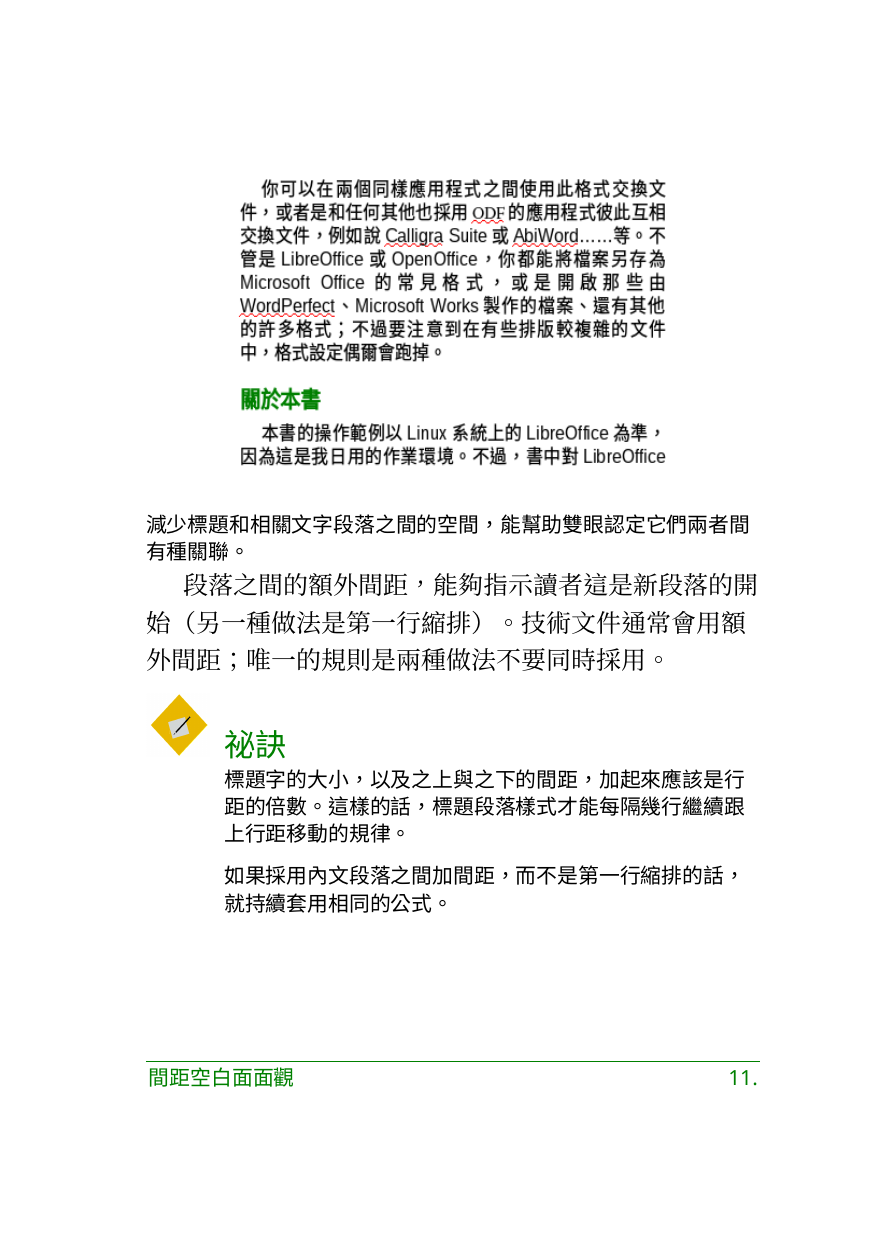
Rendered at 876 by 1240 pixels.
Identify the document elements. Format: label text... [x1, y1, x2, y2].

table_cell 減少標題和相關文字段落之間的空間，能幫助雙眼認定它們兩者間有種關聯。 [146, 503, 760, 565]
list 祕訣 [146, 693, 760, 765]
text 如果採用內文段落之間加間距，而不是第一行縮排的話，就持續套用相同的公式。 [224, 862, 760, 916]
picture [146, 693, 210, 757]
table_header [146, 146, 760, 503]
text 段落之間的額外間距，能夠指示讀者這是新段落的開始（另一種做法是第一行縮排）。技術文件通常會用額外間距；唯一的規則是兩種做法不要同時採用。 [146, 565, 760, 677]
text 標題字的大小，以及之上與之下的間距，加起來應該是行距的倍數。這樣的話，標題段落樣式才能每隔幾行繼續跟上行距移動的規律。 [224, 765, 760, 847]
picture [225, 179, 681, 470]
